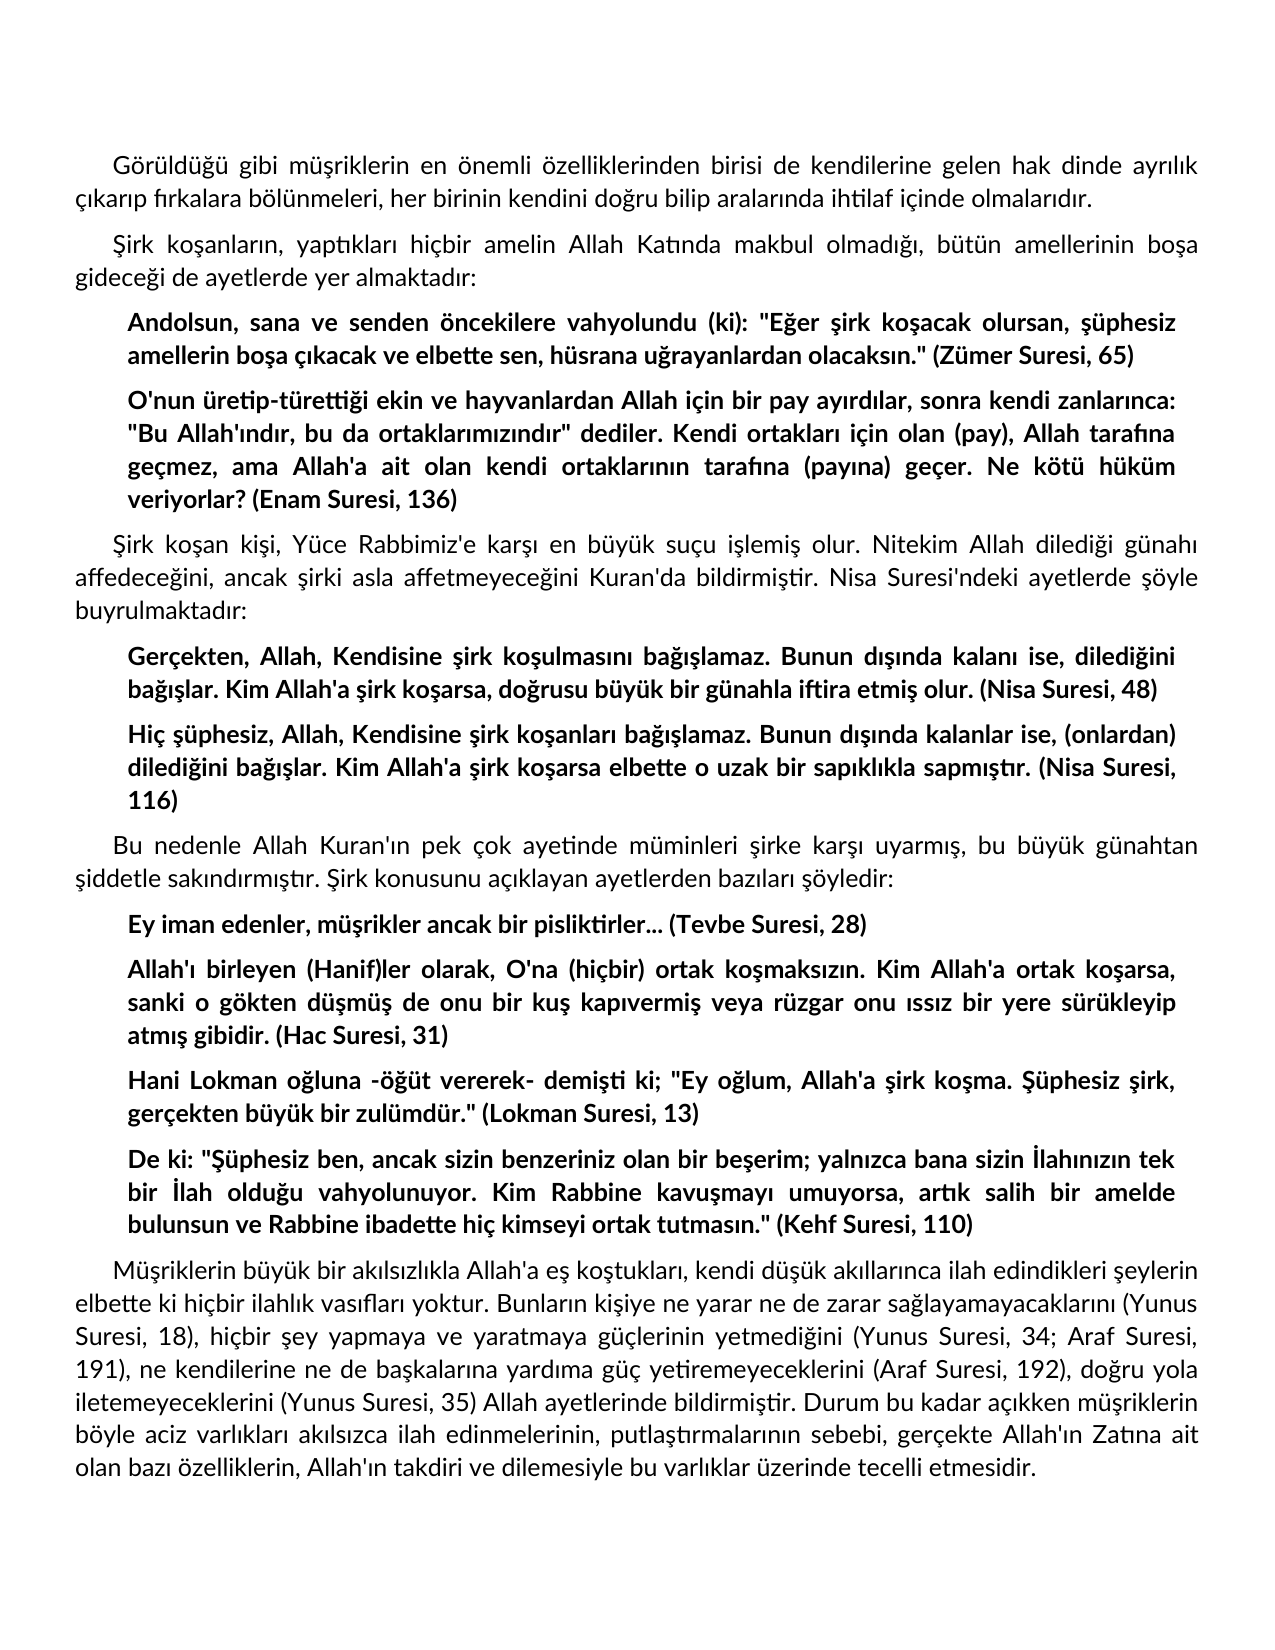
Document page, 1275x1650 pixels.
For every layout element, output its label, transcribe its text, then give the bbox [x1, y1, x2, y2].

text Şirk koşan kişi, Yüce Rabbimiz'e karşı en büyük suçu işlemiş olur. Nitekim Allah dilediği günahı affedeceğini, ancak şirki asla affetmeyeceğini Kuran'da bildirmiştir. Nisa Suresi'ndeki ayetlerde şöyle buyrulmaktadır: [75, 529, 1200, 625]
text Allah'ı birleyen (Hanif)ler olarak, O'na (hiçbir) ortak koşmaksızın. Kim Allah'a ortak koşarsa, sanki o gökten düşmüş de onu bir kuş kapıvermiş veya rüzgar onu ıssız bir yere sürükleyip atmış gibidir. (Hac Suresi, 31) [127, 954, 1177, 1049]
text Gerçekten, Allah, Kendisine şirk koşulmasını bağışlamaz. Bunun dışında kalanı ise, dilediğini bağışlar. Kim Allah'a şirk koşarsa, doğrusu büyük bir günahla iftira etmiş olur. (Nisa Suresi, 48) [127, 640, 1177, 703]
text Bu nedenle Allah Kuran'ın pek çok ayetinde müminleri şirke karşı uyarmış, bu büyük günahtan şiddetle sakındırmıştır. Şirk konusunu açıklayan ayetlerden bazıları şöyledir: [75, 830, 1200, 893]
text Hiç şüphesiz, Allah, Kendisine şirk koşanları bağışlamaz. Bunun dışında kalanlar ise, (onlardan) dilediğini bağışlar. Kim Allah'a şirk koşarsa elbette o uzak bir sapıklıkla sapmıştır. (Nisa Suresi, 116) [127, 719, 1177, 814]
text Şirk koşanların, yaptıkları hiçbir amelin Allah Katında makbul olmadığı, bütün amellerinin boşa gideceği de ayetlerde yer almaktadır: [75, 228, 1200, 291]
text Andolsun, sana ve senden öncekilere vahyolundu (ki): "Eğer şirk koşacak olursan, şüphesiz amellerin boşa çıkacak ve elbette sen, hüsrana uğrayanlardan olacaksın." (Zümer Suresi, 65) [127, 307, 1177, 369]
text Müşriklerin büyük bir akılsızlıkla Allah'a eş koştukları, kendi düşük akıllarınca ilah edindikleri şeylerin elbette ki hiçbir ilahlık vasıfları yoktur. Bunların kişiye ne yarar ne de zarar sağlayamayacaklarını (Yunus Suresi, 18), hiçbir şey yapmaya ve yaratmaya güçlerinin yetmediğini (Yunus Suresi, 34; Araf Suresi, 191), ne kendilerine ne de başkalarına yardıma güç yetiremeyeceklerini (Araf Suresi, 192), doğru yola iletemeyeceklerini (Yunus Suresi, 35) Allah ayetlerinde bildirmiştir. Durum bu kadar açıkken müşriklerin böyle aciz varlıkları akılsızca ilah edinmelerinin, putlaştırmalarının sebebi, gerçekte Allah'ın Zatına ait olan bazı özelliklerin, Allah'ın takdiri ve dilemesiyle bu varlıklar üzerinde tecelli etmesidir. [75, 1254, 1200, 1482]
text O'nun üretip-türettiği ekin ve hayvanlardan Allah için bir pay ayırdılar, sonra kendi zanlarınca: "Bu Allah'ındır, bu da ortaklarımızındır" dediler. Kendi ortakları için olan (pay), Allah tarafına geçmez, ama Allah'a ait olan kendi ortaklarının tarafına (payına) geçer. Ne kötü hüküm veriyorlar? (Enam Suresi, 136) [127, 385, 1177, 514]
text Ey iman edenler, müşrikler ancak bir pisliktirler... (Tevbe Suresi, 28) [127, 908, 1177, 938]
text Hani Lokman oğluna -öğüt vererek- demişti ki; "Ey oğlum, Allah'a şirk koşma. Şüphesiz şirk, gerçekten büyük bir zulümdür." (Lokman Suresi, 13) [127, 1065, 1177, 1128]
text Görüldüğü gibi müşriklerin en önemli özelliklerinden birisi de kendilerine gelen hak dinde ayrılık çıkarıp fırkalara bölünmeleri, her birinin kendini doğru bilip aralarında ihtilaf içinde olmalarıdır. [75, 150, 1200, 213]
text De ki: "Şüphesiz ben, ancak sizin benzeriniz olan bir beşerim; yalnızca bana sizin İlahınızın tek bir İlah olduğu vahyolunuyor. Kim Rabbine kavuşmayı umuyorsa, artık salih bir amelde bulunsun ve Rabbine ibadette hiç kimseyi ortak tutmasın." (Kehf Suresi, 110) [127, 1143, 1177, 1239]
